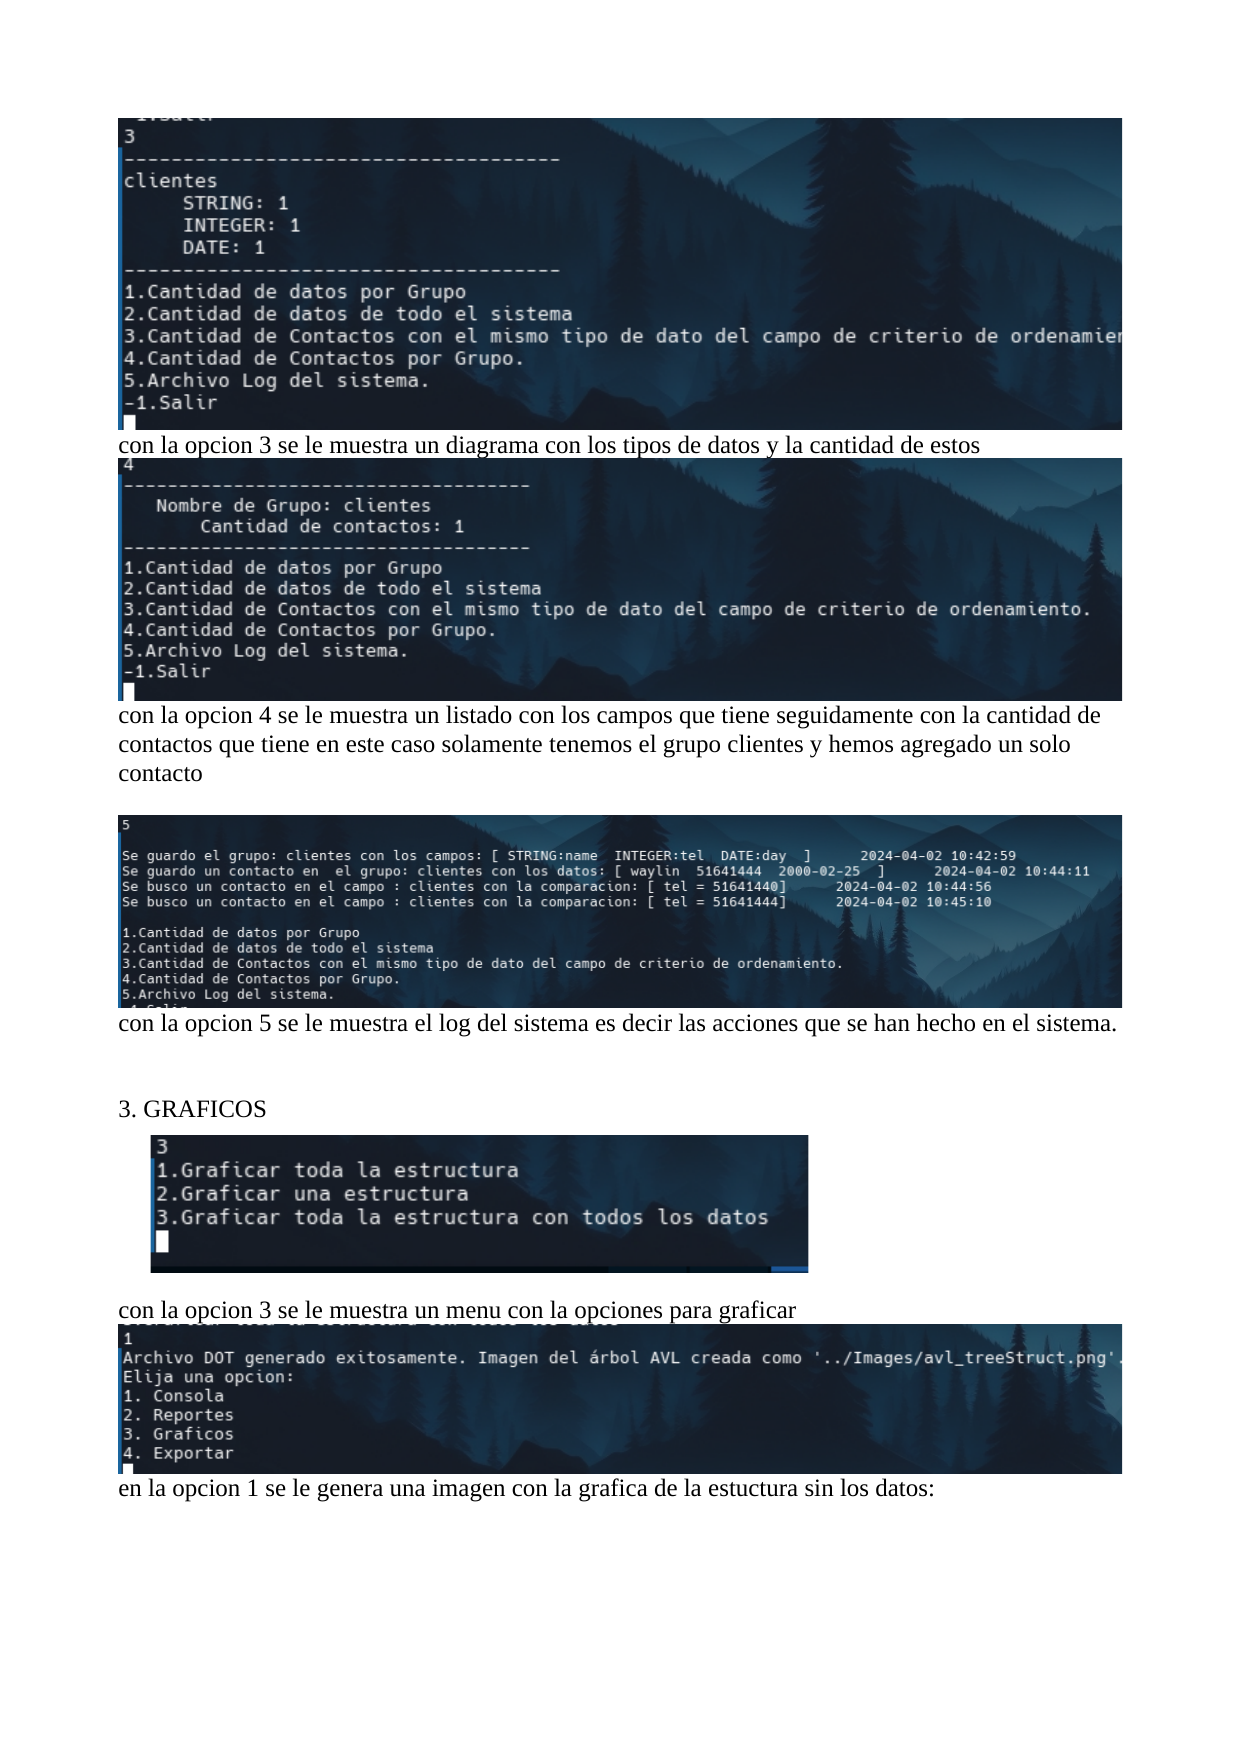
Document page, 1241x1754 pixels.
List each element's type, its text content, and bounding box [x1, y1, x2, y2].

text 3. GRAFICOS [118, 1094, 1122, 1123]
text con la opcion 3 se le muestra un diagrama con los tipos de datos y la cantidad de estos [118, 430, 1122, 458]
text con la opcion 4 se le muestra un listado con los campos que tiene seguidamente con la cantidad de contactos que tiene en este caso solamente tenemos el grupo clientes y hemos agregado un solo contacto [118, 701, 1122, 787]
picture [150, 1135, 809, 1273]
picture [118, 815, 1123, 1008]
text con la opcion 3 se le muestra un menu con la opciones para graficar [118, 1295, 1122, 1324]
picture [118, 458, 1123, 701]
picture [118, 118, 1123, 430]
text en la opcion 1 se le genera una imagen con la grafica de la estuctura sin los datos: [118, 1474, 1122, 1531]
text con la opcion 5 se le muestra el log del sistema es decir las acciones que se han hecho en el sistema. [118, 1008, 1122, 1037]
picture [118, 1324, 1123, 1474]
